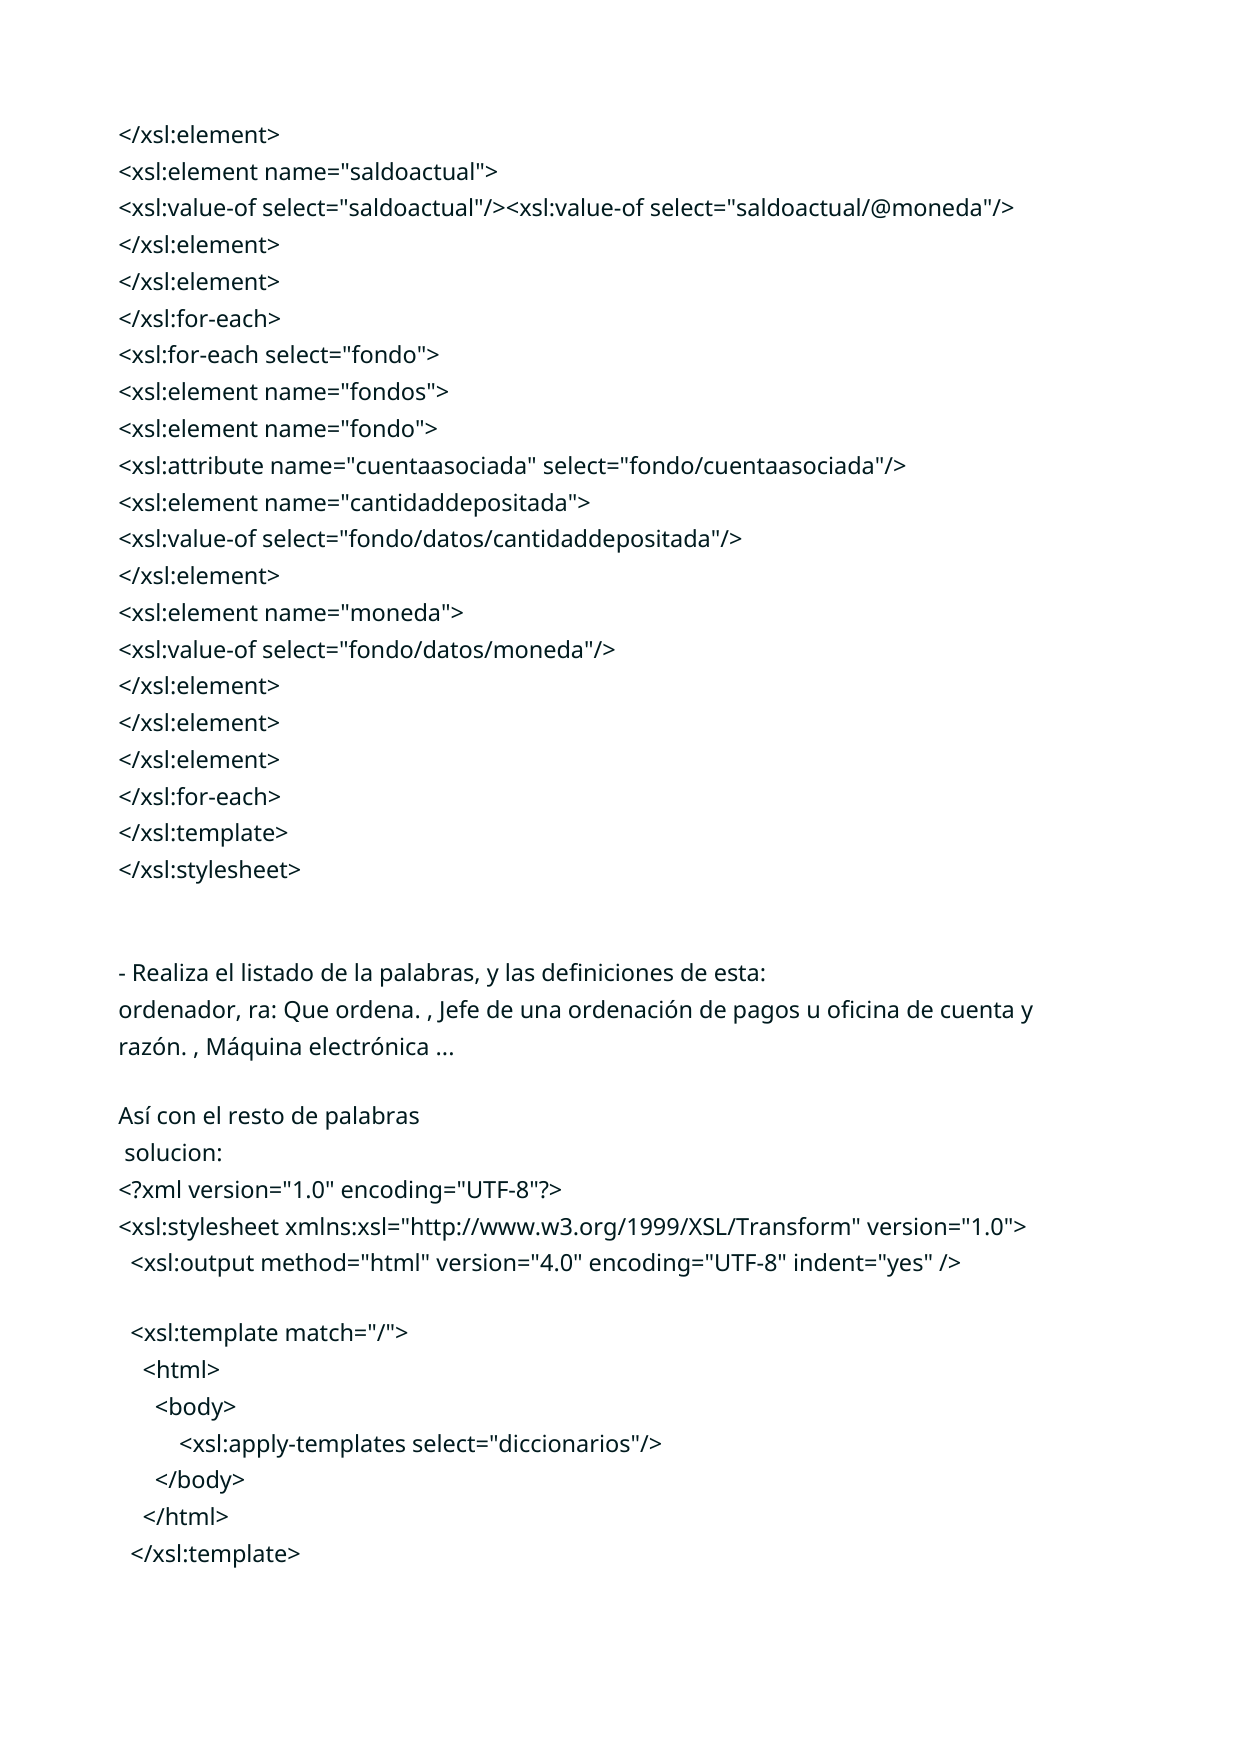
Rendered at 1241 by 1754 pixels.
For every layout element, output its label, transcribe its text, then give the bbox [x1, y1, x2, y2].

text <xsl:for-each select="fondo"> [118, 339, 1122, 371]
text ordenador, ra: Que ordena. , Jefe de una ordenación de pagos u oficina de cuenta y razón. , Máquina electrónica ... [118, 993, 1122, 1062]
text <xsl:element name="fondos"> [118, 376, 1122, 407]
text <xsl:attribute name="cuentaasociada" select="fondo/cuentaasociada"/> [118, 449, 1122, 481]
text </xsl:element> [118, 559, 1122, 591]
text <xsl:value-of select="saldoactual"/><xsl:value-of select="saldoactual/@moneda"/> [118, 192, 1122, 224]
text - Realiza el listado de la palabras, y las definiciones de esta: [118, 956, 1122, 988]
text <xsl:template match="/"> [118, 1317, 1122, 1348]
text <?xml version="1.0" encoding="UTF-8"?> [118, 1173, 1122, 1205]
text </xsl:element> [118, 670, 1122, 702]
text <xsl:element name="fondo"> [118, 412, 1122, 444]
text </xsl:element> [118, 228, 1122, 260]
text </html> [118, 1500, 1122, 1532]
text Así con el resto de palabras [118, 1100, 1122, 1132]
text <xsl:stylesheet xmlns:xsl="http://www.w3.org/1999/XSL/Transform" version="1.0"> [118, 1210, 1122, 1242]
text <xsl:element name="moneda"> [118, 596, 1122, 628]
text </xsl:for-each> [118, 780, 1122, 812]
text </xsl:element> [118, 265, 1122, 297]
text <xsl:element name="cantidaddepositada"> [118, 486, 1122, 518]
text solucion: [118, 1136, 1122, 1168]
text <xsl:value-of select="fondo/datos/moneda"/> [118, 633, 1122, 665]
text <html> [118, 1353, 1122, 1385]
text <xsl:element name="saldoactual"> [118, 155, 1122, 187]
text <body> [118, 1390, 1122, 1422]
text <xsl:value-of select="fondo/datos/cantidaddepositada"/> [118, 523, 1122, 554]
text </xsl:element> [118, 118, 1122, 150]
text </xsl:element> [118, 706, 1122, 738]
text </xsl:element> [118, 743, 1122, 775]
text <xsl:output method="html" version="4.0" encoding="UTF-8" indent="yes" /> [118, 1247, 1122, 1279]
text </body> [118, 1464, 1122, 1496]
text <xsl:apply-templates select="diccionarios"/> [118, 1427, 1122, 1459]
text </xsl:template> [118, 817, 1122, 849]
text </xsl:stylesheet> [118, 853, 1122, 886]
text </xsl:for-each> [118, 302, 1122, 334]
text </xsl:template> [118, 1537, 1122, 1569]
